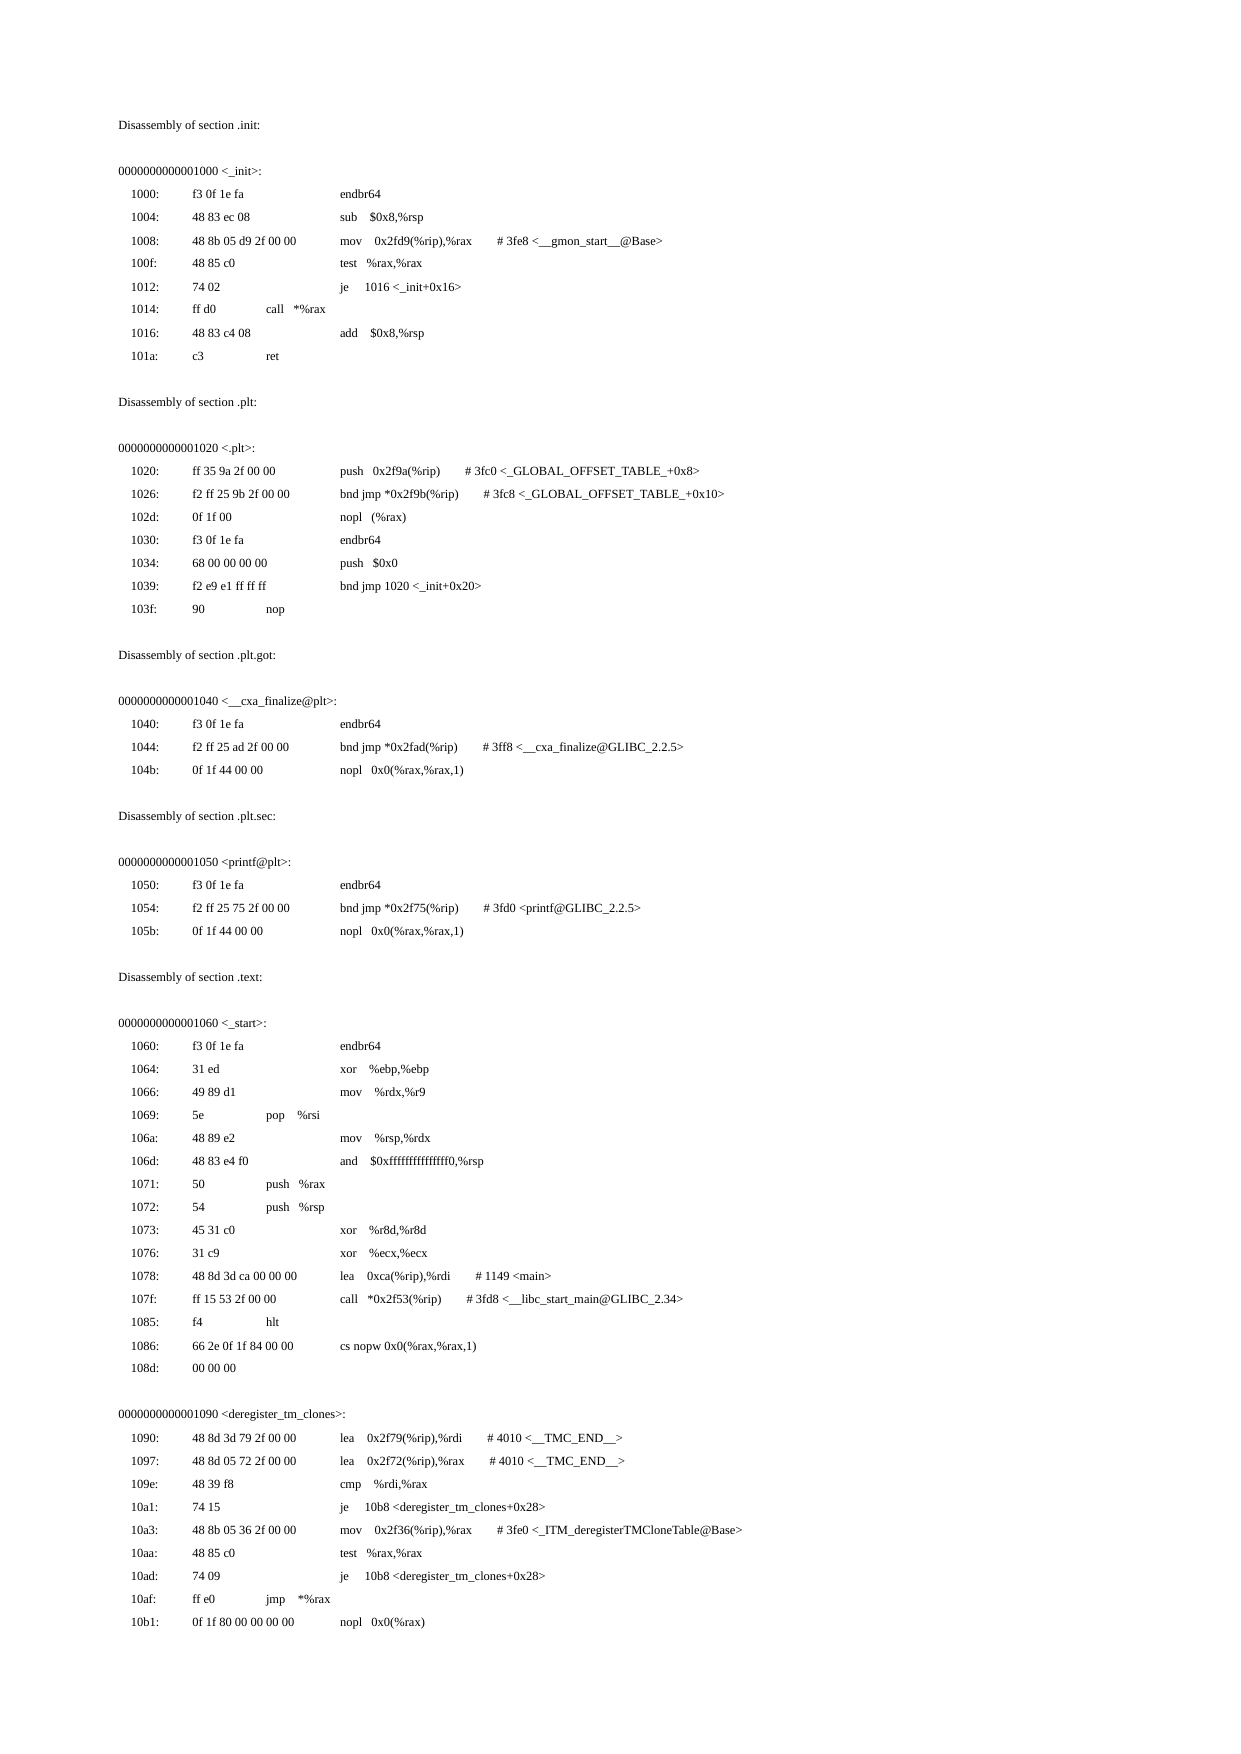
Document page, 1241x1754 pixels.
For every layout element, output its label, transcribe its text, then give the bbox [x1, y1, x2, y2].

text 10b1: 0f 1f 80 00 00 00 00 nopl 0x0(%rax) [118, 1614, 1122, 1629]
text Disassembly of section .init: [118, 118, 1122, 132]
text 1016: 48 83 c4 08 add $0x8,%rsp [118, 325, 1122, 340]
text 1030: f3 0f 1e fa endbr64 [118, 532, 1122, 547]
text 1085: f4 hlt [118, 1315, 1122, 1329]
text 107f: ff 15 53 2f 00 00 call *0x2f53(%rip) # 3fd8 <__libc_start_main@GLIBC_2.34> [118, 1292, 1122, 1307]
text 10ad: 74 09 je 10b8 <deregister_tm_clones+0x28> [118, 1568, 1122, 1583]
text 1039: f2 e9 e1 ff ff ff bnd jmp 1020 <_init+0x20> [118, 578, 1122, 593]
text 1014: ff d0 call *%rax [118, 302, 1122, 317]
text 1004: 48 83 ec 08 sub $0x8,%rsp [118, 210, 1122, 224]
text 0000000000001000 <_init>: [118, 164, 1122, 178]
text 1069: 5e pop %rsi [118, 1108, 1122, 1122]
text 105b: 0f 1f 44 00 00 nopl 0x0(%rax,%rax,1) [118, 924, 1122, 938]
text 106d: 48 83 e4 f0 and $0xfffffffffffffff0,%rsp [118, 1154, 1122, 1168]
text Disassembly of section .plt.got: [118, 648, 1122, 662]
text Disassembly of section .plt: [118, 394, 1122, 409]
text 1064: 31 ed xor %ebp,%ebp [118, 1062, 1122, 1076]
text 1050: f3 0f 1e fa endbr64 [118, 878, 1122, 892]
text 101a: c3 ret [118, 348, 1122, 363]
text 1044: f2 ff 25 ad 2f 00 00 bnd jmp *0x2fad(%rip) # 3ff8 <__cxa_finalize@GLIBC_2.2.5> [118, 740, 1122, 754]
text 0000000000001090 <deregister_tm_clones>: [118, 1407, 1122, 1422]
text 1066: 49 89 d1 mov %rdx,%r9 [118, 1085, 1122, 1099]
text 104b: 0f 1f 44 00 00 nopl 0x0(%rax,%rax,1) [118, 763, 1122, 777]
text 1026: f2 ff 25 9b 2f 00 00 bnd jmp *0x2f9b(%rip) # 3fc8 <_GLOBAL_OFFSET_TABLE_+0x10> [118, 486, 1122, 501]
text 1060: f3 0f 1e fa endbr64 [118, 1039, 1122, 1053]
text 1054: f2 ff 25 75 2f 00 00 bnd jmp *0x2f75(%rip) # 3fd0 <printf@GLIBC_2.2.5> [118, 901, 1122, 915]
text 102d: 0f 1f 00 nopl (%rax) [118, 509, 1122, 524]
text 100f: 48 85 c0 test %rax,%rax [118, 256, 1122, 271]
text 1076: 31 c9 xor %ecx,%ecx [118, 1246, 1122, 1261]
text 0000000000001050 <printf@plt>: [118, 855, 1122, 869]
text 103f: 90 nop [118, 602, 1122, 616]
text 1086: 66 2e 0f 1f 84 00 00 cs nopw 0x0(%rax,%rax,1) [118, 1338, 1122, 1353]
text 10a1: 74 15 je 10b8 <deregister_tm_clones+0x28> [118, 1499, 1122, 1514]
text 10aa: 48 85 c0 test %rax,%rax [118, 1545, 1122, 1560]
text 0000000000001040 <__cxa_finalize@plt>: [118, 694, 1122, 708]
text 10a3: 48 8b 05 36 2f 00 00 mov 0x2f36(%rip),%rax # 3fe0 <_ITM_deregisterTMCloneTable@Base> [118, 1522, 1122, 1537]
text 1008: 48 8b 05 d9 2f 00 00 mov 0x2fd9(%rip),%rax # 3fe8 <__gmon_start__@Base> [118, 233, 1122, 248]
text Disassembly of section .text: [118, 970, 1122, 984]
text 1000: f3 0f 1e fa endbr64 [118, 187, 1122, 202]
text 0000000000001020 <.plt>: [118, 440, 1122, 455]
text 1073: 45 31 c0 xor %r8d,%r8d [118, 1223, 1122, 1237]
text 108d: 00 00 00 [118, 1361, 1122, 1376]
text 0000000000001060 <_start>: [118, 1016, 1122, 1030]
text 1071: 50 push %rax [118, 1177, 1122, 1191]
text 1072: 54 push %rsp [118, 1200, 1122, 1214]
text 1012: 74 02 je 1016 <_init+0x16> [118, 279, 1122, 294]
text 1034: 68 00 00 00 00 push $0x0 [118, 556, 1122, 570]
text 10af: ff e0 jmp *%rax [118, 1591, 1122, 1606]
text 1090: 48 8d 3d 79 2f 00 00 lea 0x2f79(%rip),%rdi # 4010 <__TMC_END__> [118, 1430, 1122, 1445]
text 106a: 48 89 e2 mov %rsp,%rdx [118, 1131, 1122, 1145]
text Disassembly of section .plt.sec: [118, 809, 1122, 823]
text 1078: 48 8d 3d ca 00 00 00 lea 0xca(%rip),%rdi # 1149 <main> [118, 1269, 1122, 1283]
text 1097: 48 8d 05 72 2f 00 00 lea 0x2f72(%rip),%rax # 4010 <__TMC_END__> [118, 1453, 1122, 1468]
text 1040: f3 0f 1e fa endbr64 [118, 717, 1122, 731]
text 1020: ff 35 9a 2f 00 00 push 0x2f9a(%rip) # 3fc0 <_GLOBAL_OFFSET_TABLE_+0x8> [118, 463, 1122, 478]
text 109e: 48 39 f8 cmp %rdi,%rax [118, 1476, 1122, 1491]
